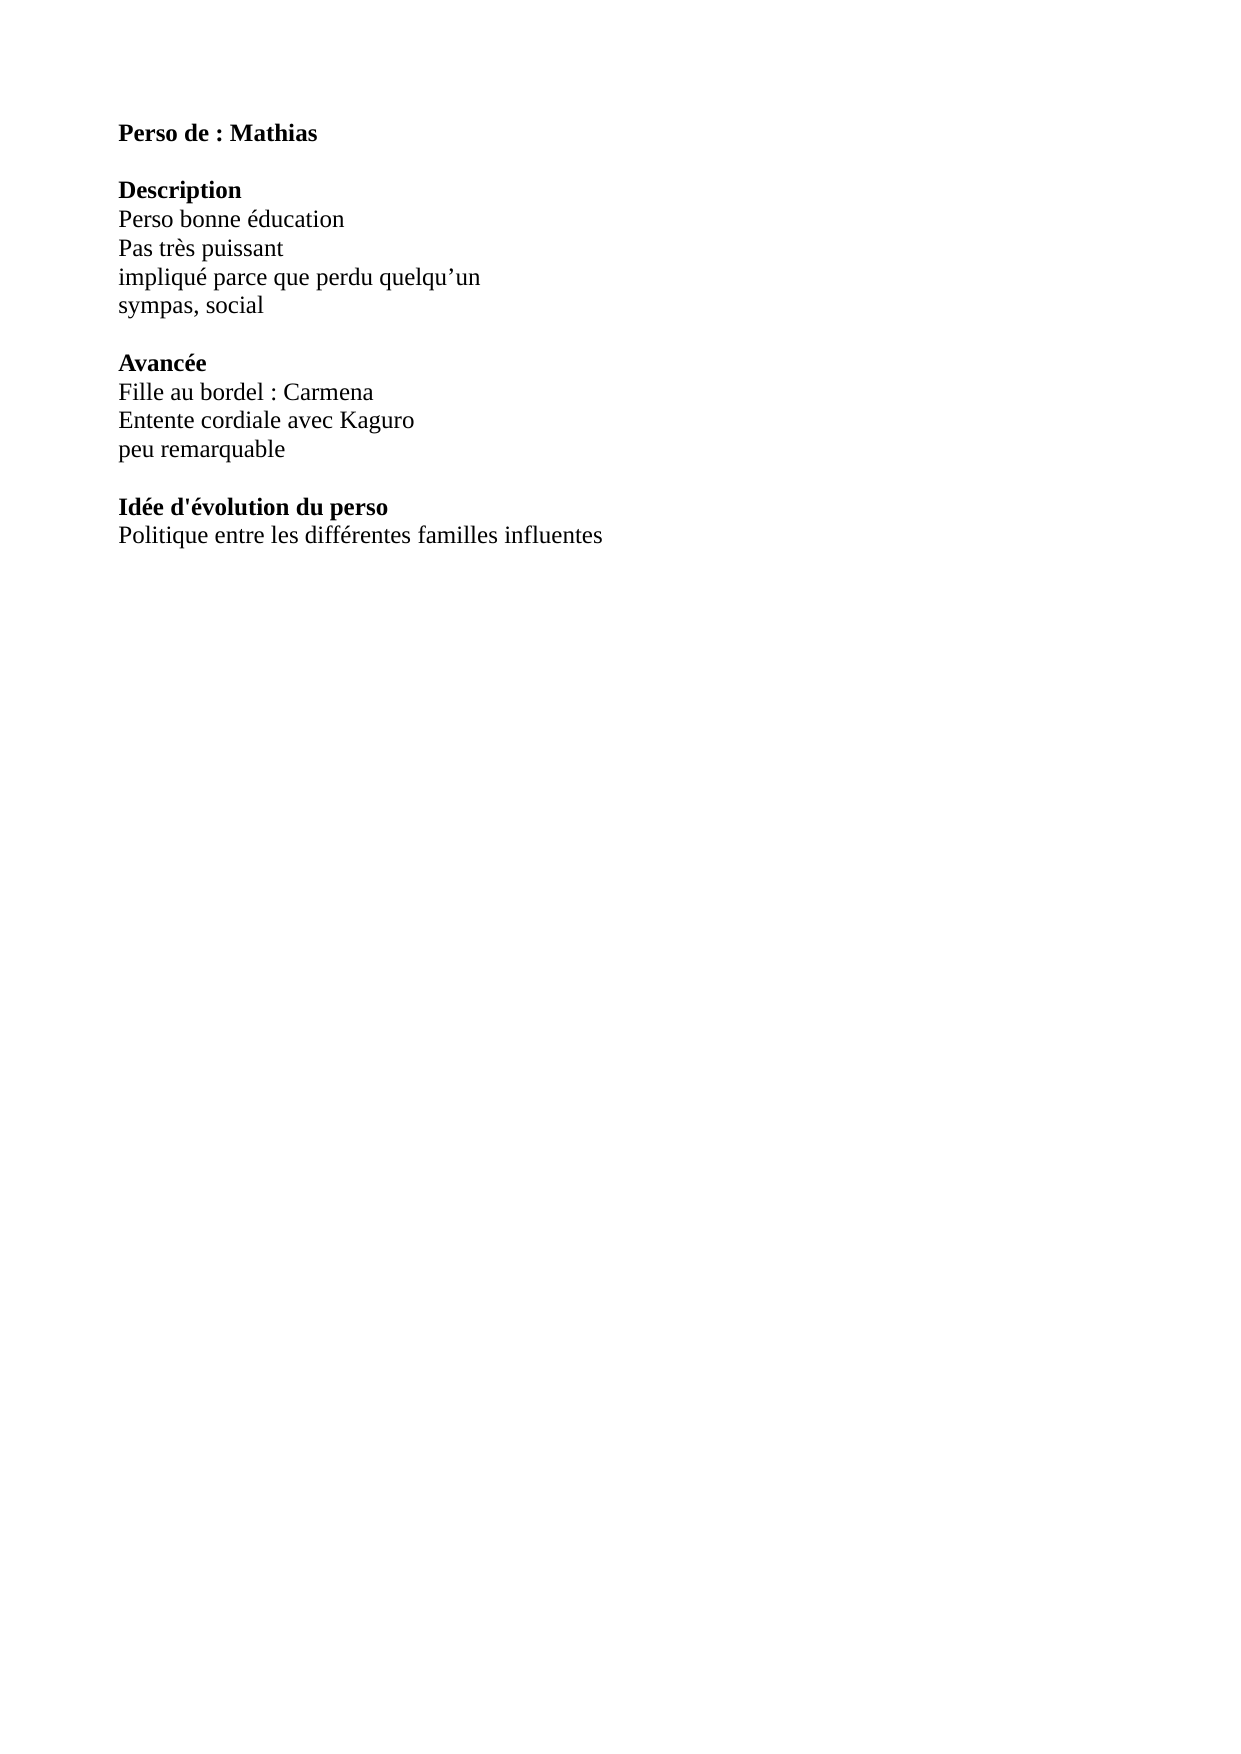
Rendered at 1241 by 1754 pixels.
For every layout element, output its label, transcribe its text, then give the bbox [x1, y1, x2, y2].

text Pas très puissant [118, 233, 1122, 262]
text Politique entre les différentes familles influentes [118, 521, 1122, 549]
text Fille au bordel : Carmena [118, 377, 1122, 406]
text Entente cordiale avec Kaguro [118, 406, 1122, 434]
text Description [118, 176, 1122, 204]
text Avancée [118, 348, 1122, 377]
text Perso bonne éducation [118, 204, 1122, 233]
text sympas, social [118, 291, 1122, 319]
text Perso de : Mathias [118, 118, 1122, 147]
text Idée d'évolution du perso [118, 492, 1122, 521]
text impliqué parce que perdu quelqu’un [118, 262, 1122, 291]
text peu remarquable [118, 434, 1122, 463]
